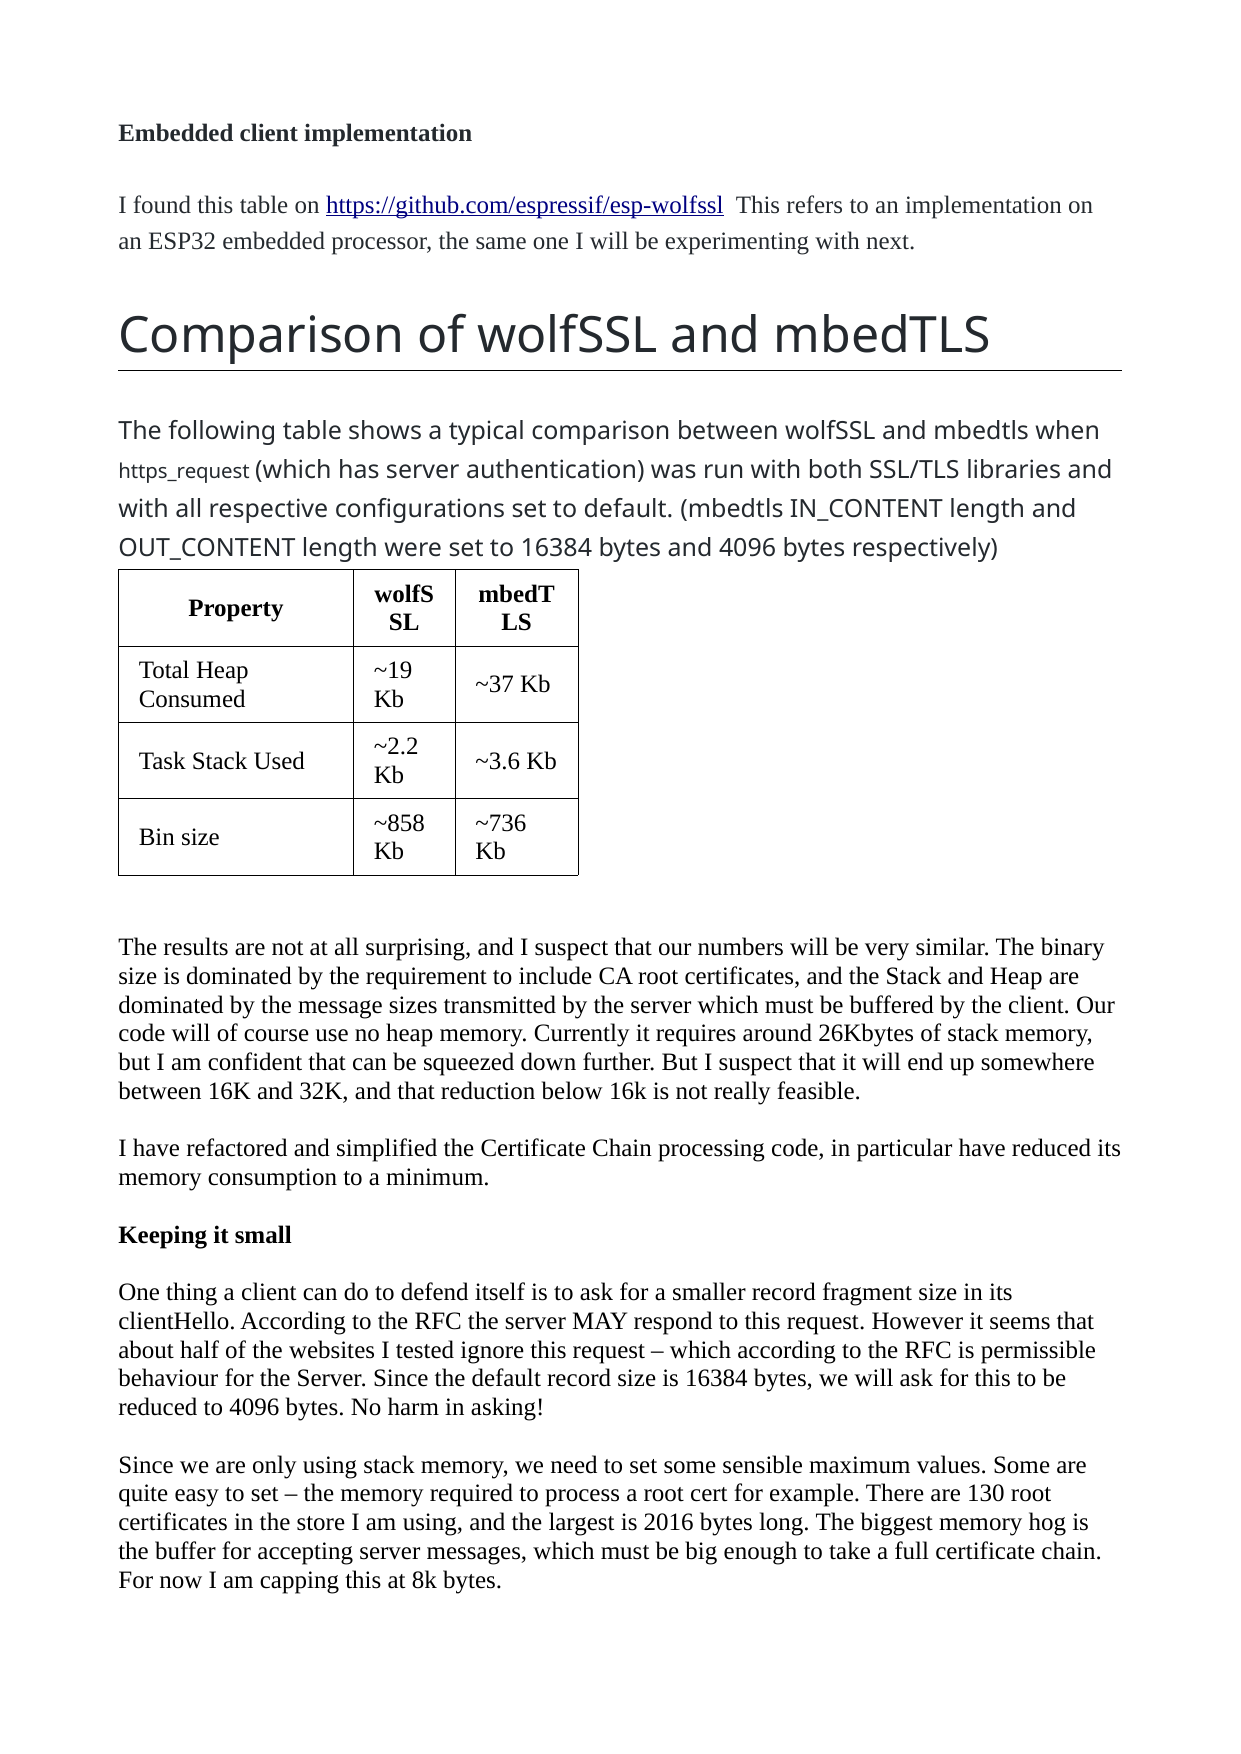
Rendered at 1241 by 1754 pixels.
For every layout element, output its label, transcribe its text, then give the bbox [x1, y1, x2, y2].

table_cell ~3.6 Kb [456, 723, 578, 798]
table_header wolfSSL [354, 570, 455, 646]
table_header Property [119, 570, 353, 646]
text The following table shows a typical comparison between wolfSSL and mbedtls when https_request (which has server authentication) was run with both SSL/TLS libraries and with all respective configurations set to default. (mbedtls IN_CONTENT length and OUT_CONTENT length were set to 16384 bytes and 4096 bytes respectively) [118, 412, 1122, 564]
table_cell ~19 Kb [354, 647, 455, 722]
text Embedded client implementation [118, 118, 1122, 147]
table_cell ~37 Kb [456, 647, 578, 722]
text Since we are only using stack memory, we need to set some sensible maximum values. Some are quite easy to set – the memory required to process a root cert for example. There are 130 root certificates in the store I am using, and the largest is 2016 bytes long. The biggest memory hog is the buffer for accepting server messages, which must be big enough to take a full certificate chain. For now I am capping this at 8k bytes. [118, 1450, 1122, 1593]
text I have refactored and simplified the Certificate Chain processing code, in particular have reduced its memory consumption to a minimum. [118, 1133, 1122, 1191]
table_cell Total Heap Consumed [119, 647, 353, 722]
text One thing a client can do to defend itself is to ask for a smaller record fragment size in its clientHello. According to the RFC the server MAY respond to this request. However it seems that about half of the websites I tested ignore this request – which according to the RFC is permissible behaviour for the Server. Since the default record size is 16384 bytes, we will ask for this to be reduced to 4096 bytes. No harm in asking! [118, 1277, 1122, 1421]
text I found this table on https://github.com/espressif/esp-wolfssl This refers to an implementation on an ESP32 embedded processor, the same one I will be experimenting with next. [118, 190, 1122, 255]
table_cell ~736 Kb [456, 799, 578, 874]
table_header mbedTLS [456, 570, 578, 646]
table_cell ~2.2 Kb [354, 723, 455, 798]
text The results are not at all surprising, and I suspect that our numbers will be very similar. The binary size is dominated by the requirement to include CA root certificates, and the Stack and Heap are dominated by the message sizes transmitted by the server which must be buffered by the client. Our code will of course use no heap memory. Currently it requires around 26Kbytes of stack memory, but I am confident that can be squeezed down further. But I suspect that it will end up somewhere between 16K and 32K, and that reduction below 16k is not really feasible. [118, 932, 1122, 1105]
subtitle Comparison of wolfSSL and mbedTLS [118, 299, 1122, 370]
table_cell Bin size [119, 799, 353, 874]
table_cell Task Stack Used [119, 723, 353, 798]
text Keeping it small [118, 1220, 1122, 1248]
table_cell ~858 Kb [354, 799, 455, 874]
